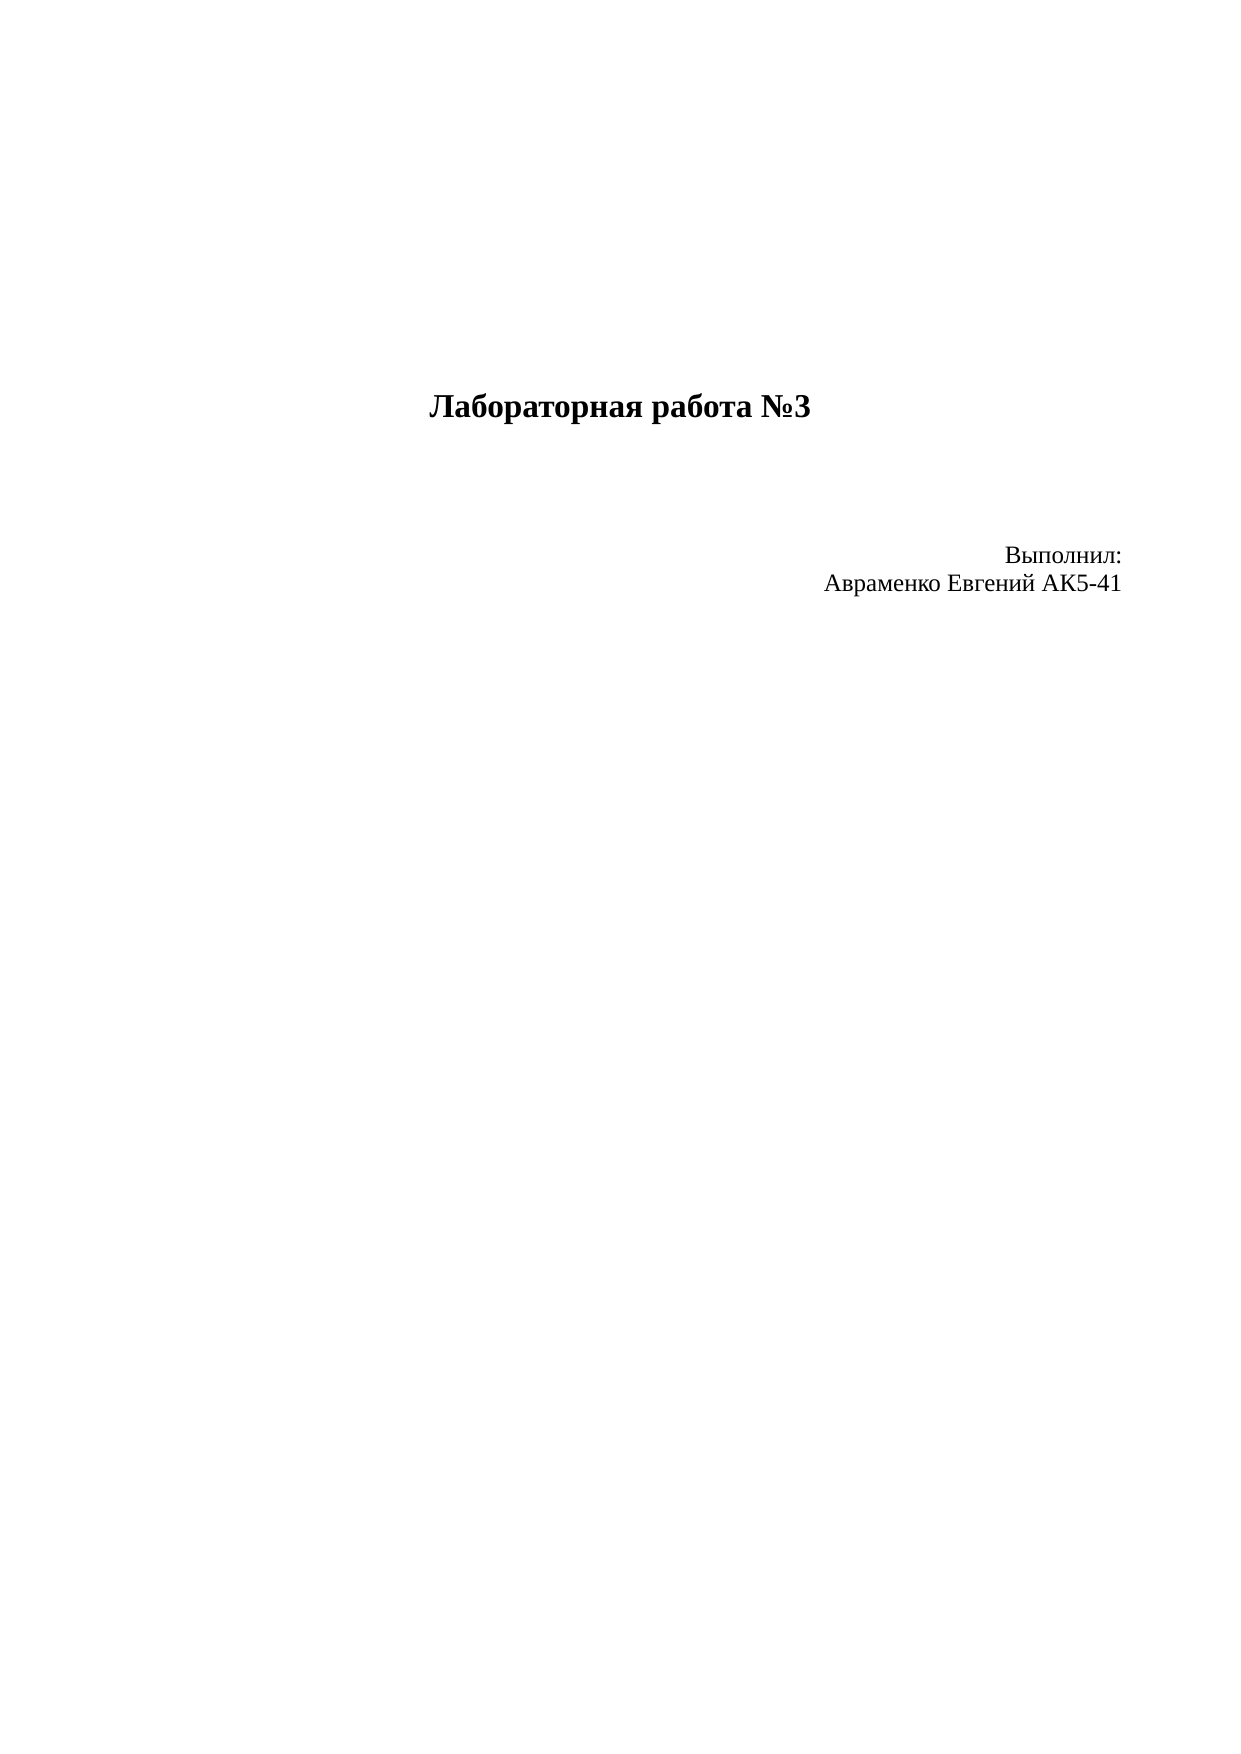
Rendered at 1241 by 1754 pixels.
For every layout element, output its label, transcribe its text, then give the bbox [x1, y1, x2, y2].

text Выполнил: [118, 540, 1122, 568]
text Авраменко Евгений АК5-41 [118, 568, 1122, 597]
text Лабораторная работа №3 [118, 386, 1122, 425]
